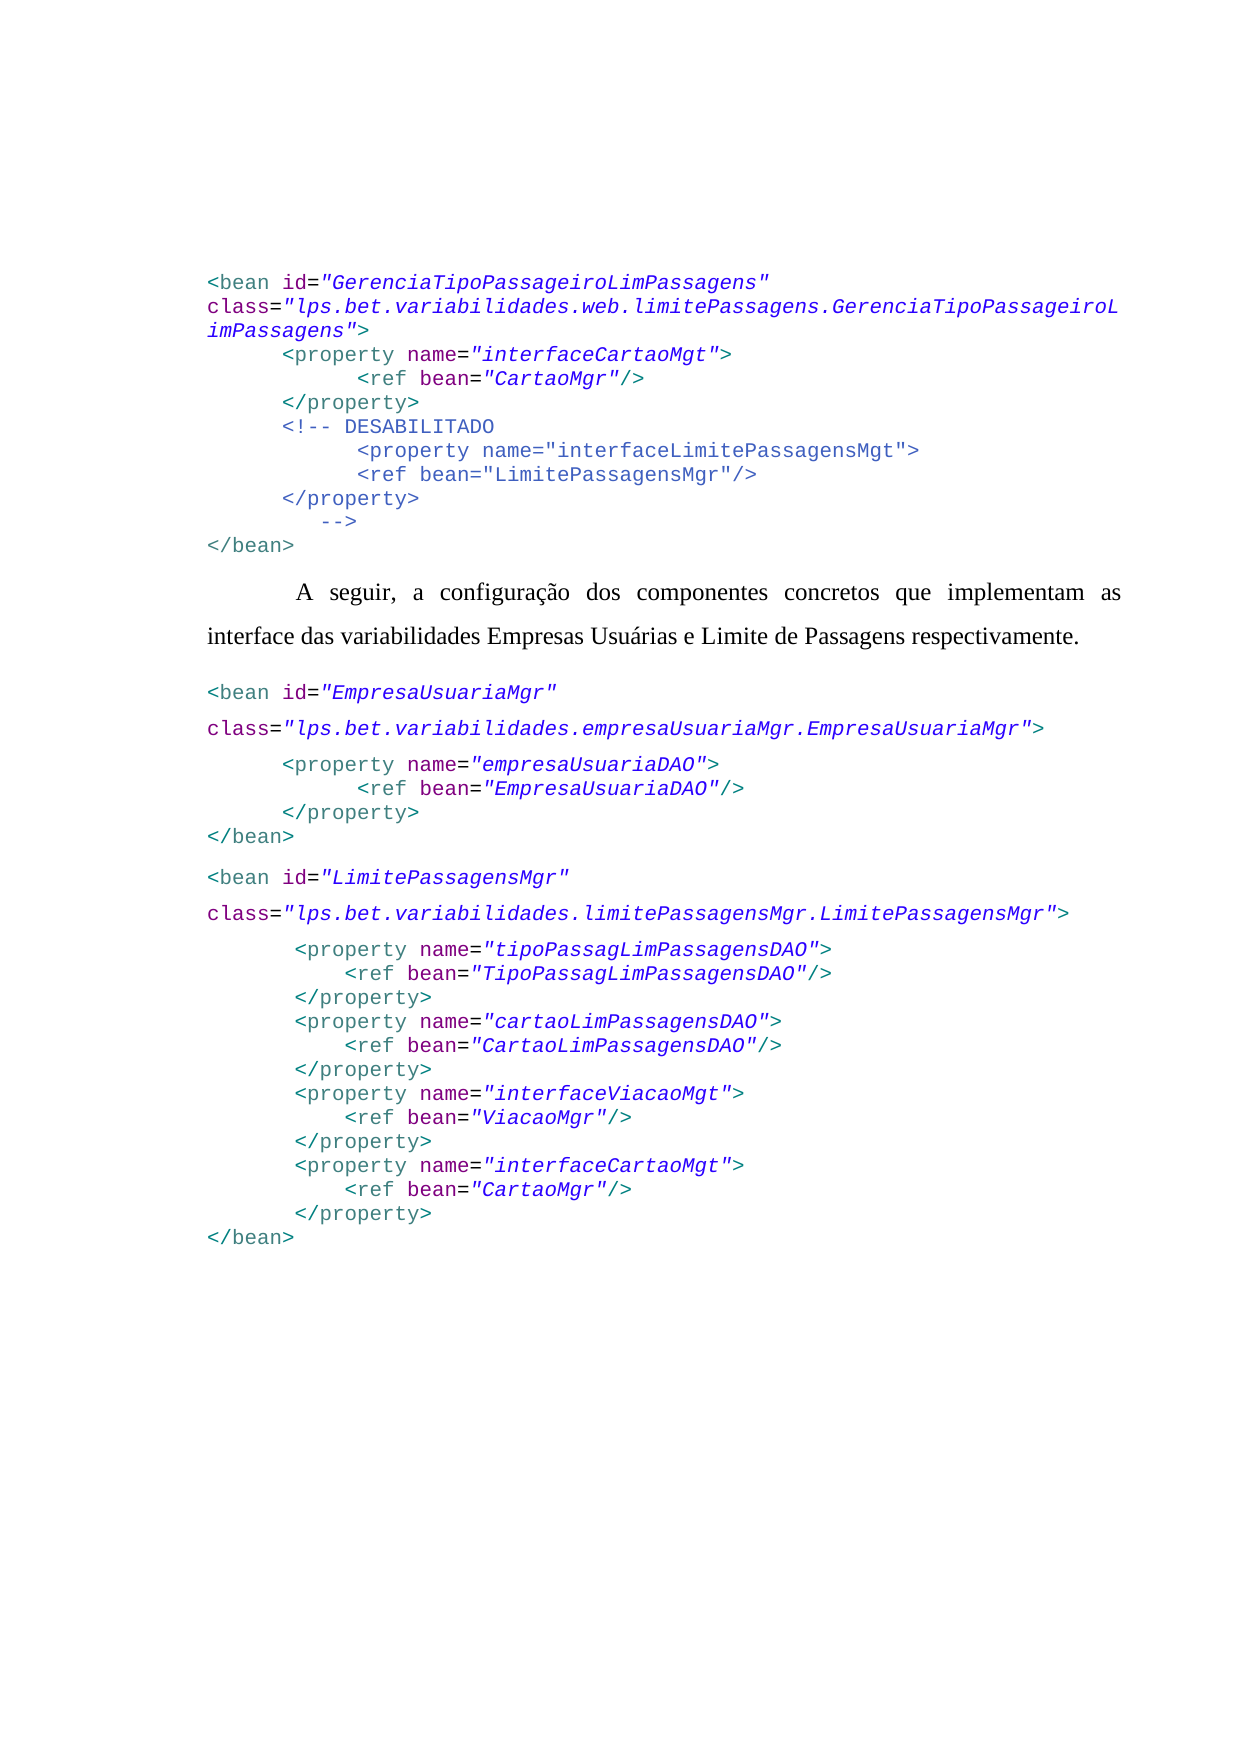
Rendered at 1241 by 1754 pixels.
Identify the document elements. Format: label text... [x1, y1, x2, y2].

text </property> [207, 1131, 1122, 1155]
text --> [207, 511, 1122, 535]
text </bean> [207, 826, 1122, 849]
text </property> [207, 1203, 1122, 1227]
text <property name="empresaUsuariaDAO"> [207, 754, 1122, 778]
text <property name="interfaceViacaoMgt"> [207, 1083, 1122, 1107]
text <property name="interfaceLimitePassagensMgt"> [207, 439, 1122, 463]
text <property name="interfaceCartaoMgt"> [207, 1155, 1122, 1179]
text </bean> [207, 535, 1122, 559]
text <ref bean="TipoPassagLimPassagensDAO"/> [207, 963, 1122, 987]
text <property name="cartaoLimPassagensDAO"> [207, 1011, 1122, 1035]
text <ref bean="CartaoLimPassagensDAO"/> [207, 1035, 1122, 1059]
text <ref bean="ViacaoMgr"/> [207, 1107, 1122, 1131]
text <bean id="LimitePassagensMgr" class="lps.bet.variabilidades.limitePassagensMgr.LimitePassagensMgr"> [207, 867, 1122, 927]
text </property> [207, 987, 1122, 1011]
text <!-- DESABILITADO [207, 416, 1122, 439]
text A seguir, a configuração dos componentes concretos que implementam as interface das variabilidades Empresas Usuárias e Limite de Passagens respectivamente. [207, 577, 1122, 649]
text <bean id="GerenciaTipoPassageiroLimPassagens" class="lps.bet.variabilidades.web.limitePassagens.GerenciaTipoPassageiroLimPassagens"> [207, 272, 1122, 344]
text <bean id="EmpresaUsuariaMgr" class="lps.bet.variabilidades.empresaUsuariaMgr.EmpresaUsuariaMgr"> [207, 682, 1122, 742]
text <property name="tipoPassagLimPassagensDAO"> [207, 939, 1122, 963]
text <ref bean="LimitePassagensMgr"/> [207, 463, 1122, 487]
text </property> [207, 487, 1122, 511]
text </property> [207, 802, 1122, 826]
text </bean> [207, 1227, 1122, 1251]
text <ref bean="CartaoMgr"/> [207, 368, 1122, 392]
text <ref bean="EmpresaUsuariaDAO"/> [207, 778, 1122, 802]
text </property> [207, 392, 1122, 416]
text <property name="interfaceCartaoMgt"> [207, 344, 1122, 368]
text </property> [207, 1059, 1122, 1083]
text <ref bean="CartaoMgr"/> [207, 1179, 1122, 1203]
